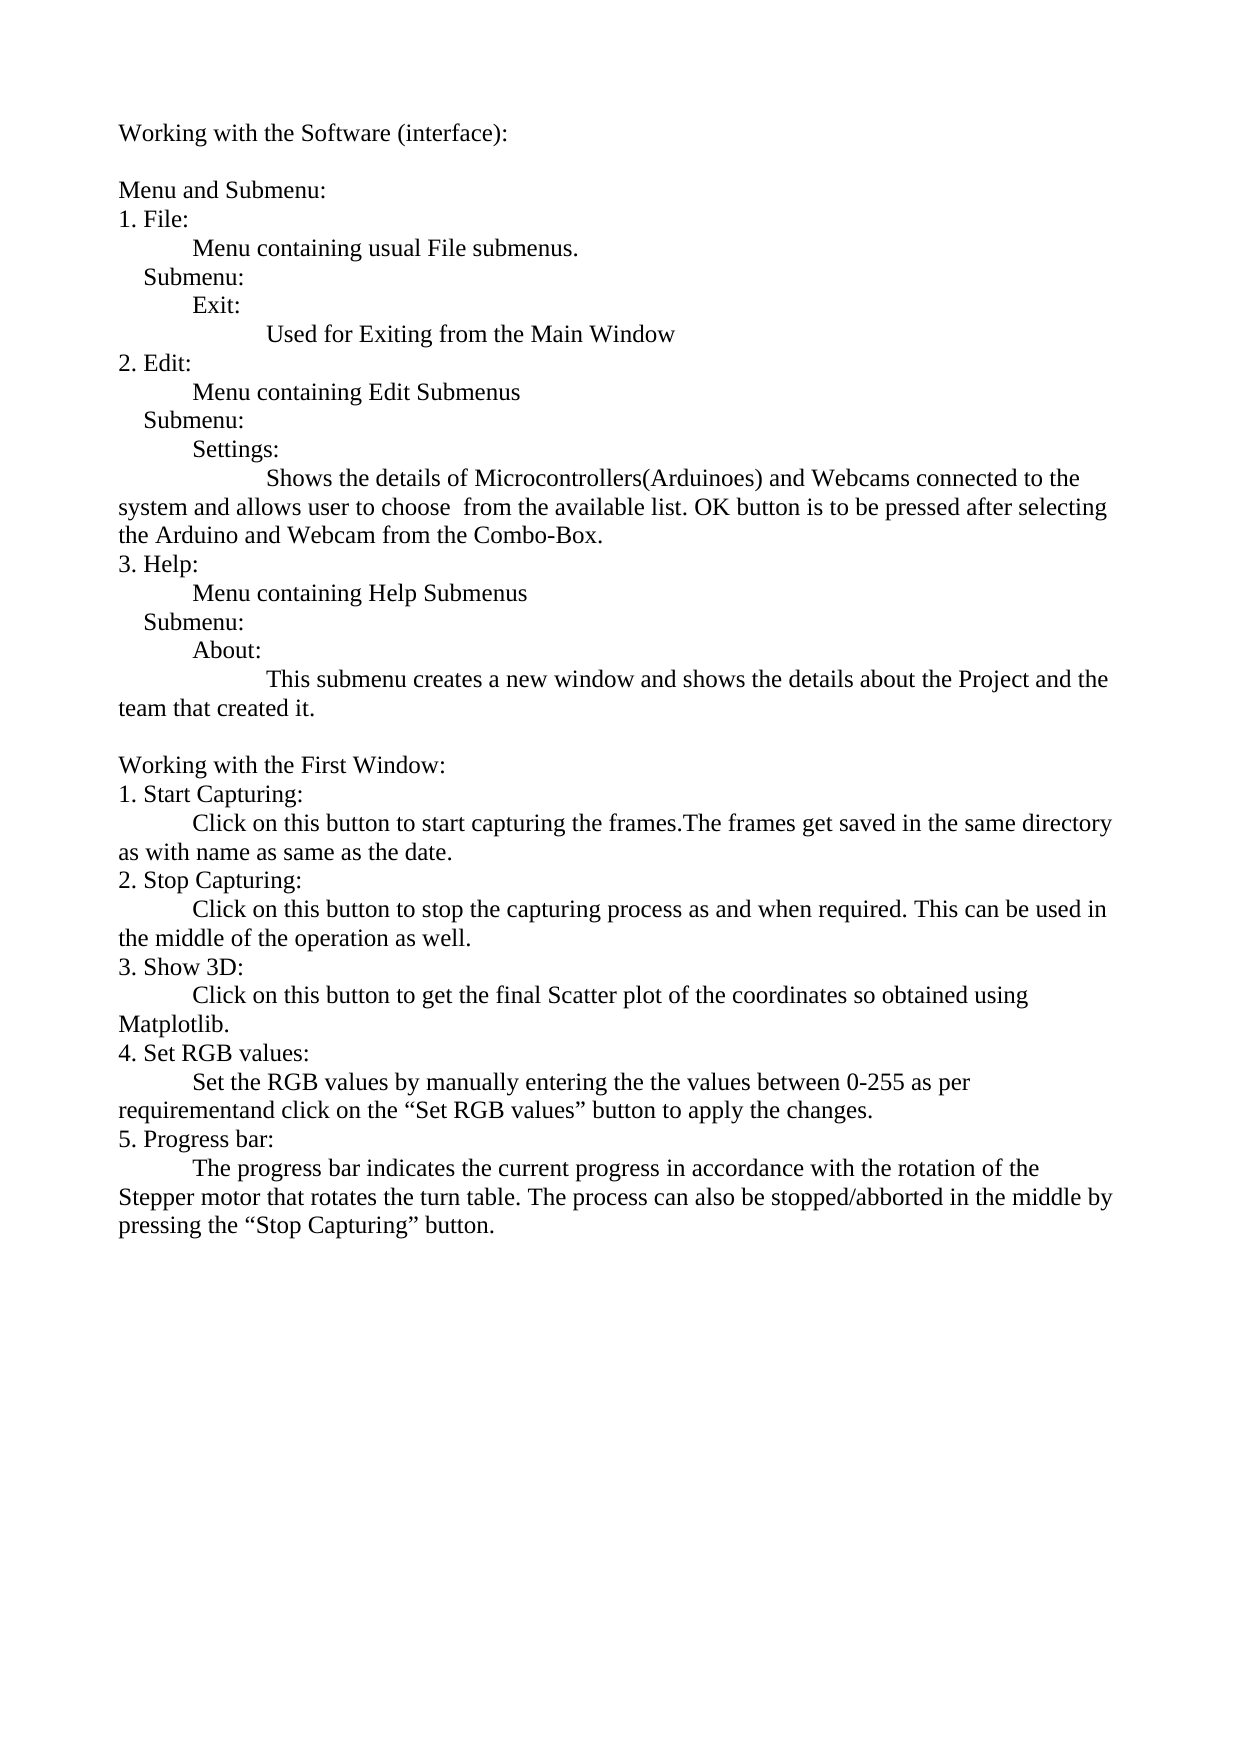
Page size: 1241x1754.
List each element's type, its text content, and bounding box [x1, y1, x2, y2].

text The progress bar indicates the current progress in accordance with the rotation of the Stepper motor that rotates the turn table. The process can also be stopped/abborted in the middle by pressing the “Stop Capturing” button. [118, 1153, 1122, 1239]
text This submenu creates a new window and shows the details about the Project and the team that created it. [118, 664, 1122, 722]
text 3. Help: [118, 549, 1122, 578]
text 2. Stop Capturing: [118, 866, 1122, 894]
text Menu and Submenu: [118, 176, 1122, 204]
text Working with the Software (interface): [118, 118, 1122, 147]
text 5. Progress bar: [118, 1124, 1122, 1153]
text Menu containing Help Submenus [118, 578, 1122, 607]
text Submenu: [118, 607, 1122, 636]
text Working with the First Window: [118, 751, 1122, 779]
text Click on this button to get the final Scatter plot of the coordinates so obtained using Matplotlib. [118, 981, 1122, 1038]
text Menu containing usual File submenus. [118, 233, 1122, 262]
text Shows the details of Microcontrollers(Arduinoes) and Webcams connected to the system and allows user to choose from the available list. OK button is to be pressed after selecting the Arduino and Webcam from the Combo-Box. [118, 463, 1122, 549]
text Set the RGB values by manually entering the the values between 0-255 as per requirementand click on the “Set RGB values” button to apply the changes. [118, 1067, 1122, 1124]
text 3. Show 3D: [118, 952, 1122, 981]
text Used for Exiting from the Main Window [118, 319, 1122, 348]
text About: [118, 636, 1122, 664]
text Settings: [118, 434, 1122, 463]
text 1. Start Capturing: [118, 779, 1122, 808]
text 4. Set RGB values: [118, 1038, 1122, 1067]
text Click on this button to stop the capturing process as and when required. This can be used in the middle of the operation as well. [118, 894, 1122, 952]
text 2. Edit: [118, 348, 1122, 377]
text Submenu: [118, 262, 1122, 291]
text Exit: [118, 291, 1122, 319]
text Click on this button to start capturing the frames.The frames get saved in the same directory as with name as same as the date. [118, 808, 1122, 866]
text Submenu: [118, 406, 1122, 434]
text Menu containing Edit Submenus [118, 377, 1122, 406]
text 1. File: [118, 204, 1122, 233]
